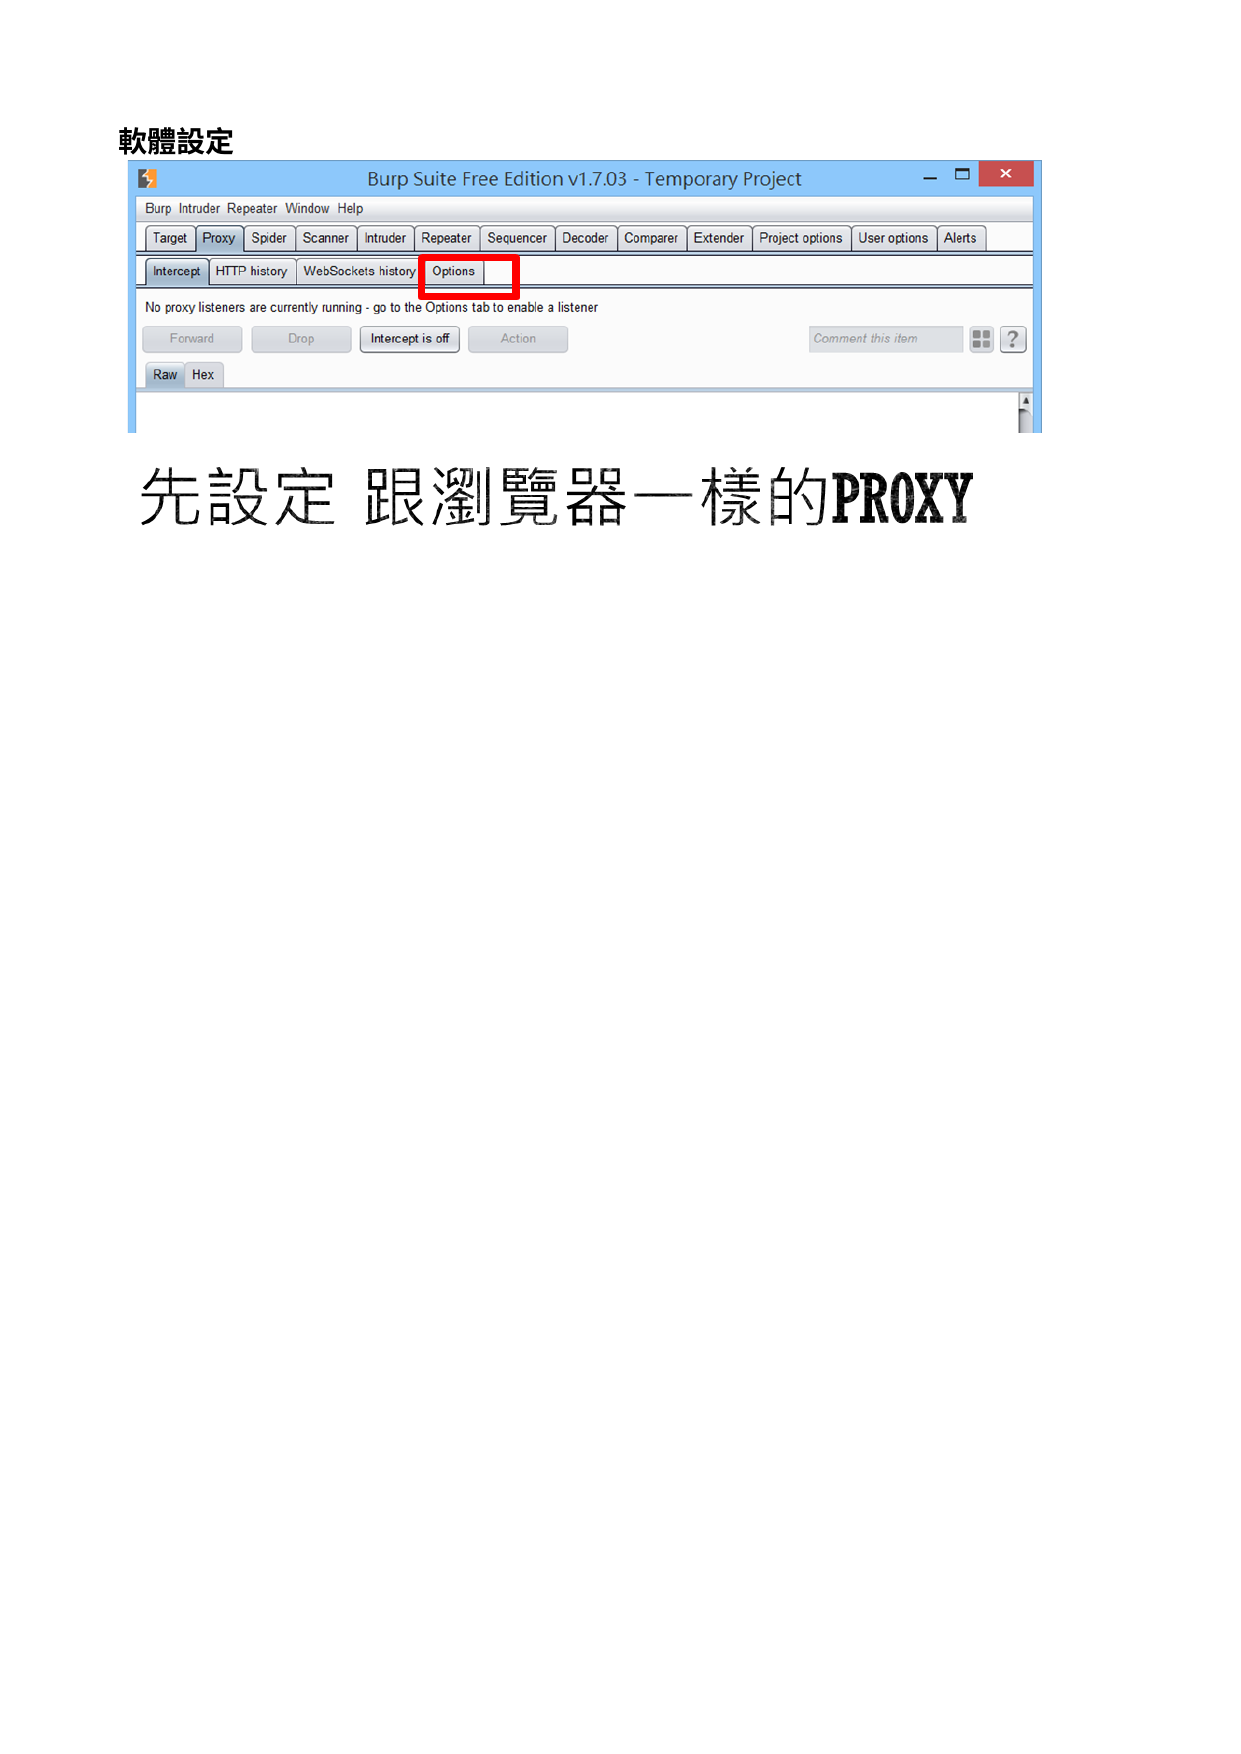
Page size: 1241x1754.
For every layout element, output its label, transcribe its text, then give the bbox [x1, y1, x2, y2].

picture [127, 160, 1113, 580]
subtitle 軟體設定 [118, 118, 1122, 160]
